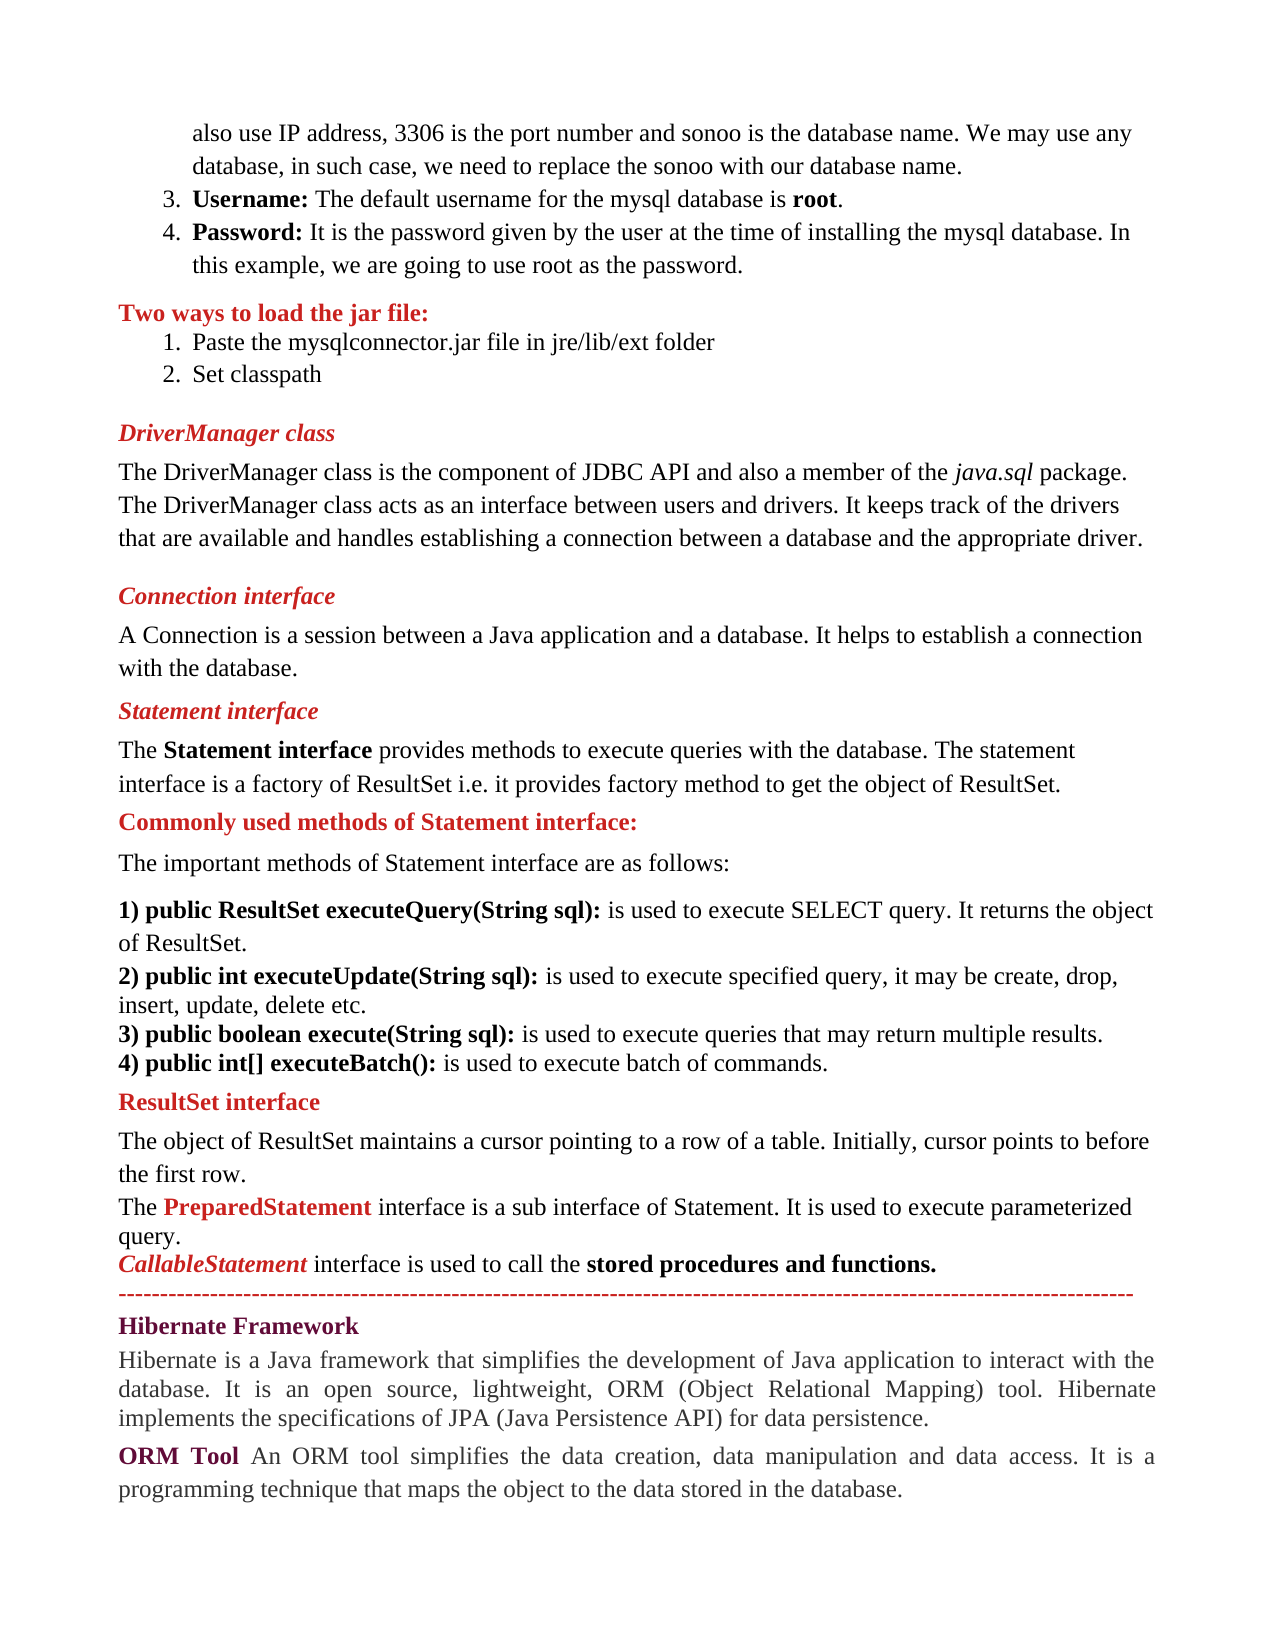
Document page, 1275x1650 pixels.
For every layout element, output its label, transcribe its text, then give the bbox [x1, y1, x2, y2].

text A Connection is a session between a Java application and a database. It helps to establish a connection with the database. [118, 620, 1157, 682]
text Hibernate Framework [118, 1307, 1157, 1339]
subtitle Commonly used methods of Statement interface: [118, 807, 1157, 836]
subtitle ResultSet interface [118, 1087, 1157, 1116]
text -------------------------------------------------------------------------------------------------------------------------- [118, 1278, 1157, 1307]
list Paste the mysqlconnector.jar file in jre/lib/ext folder [162, 327, 1157, 355]
subtitle Connection interface [118, 581, 1157, 609]
list Password: It is the password given by the user at the time of installing the mysql database. In this example, we are going to use root as the password. [162, 217, 1157, 279]
text 2) public int executeUpdate(String sql): is used to execute specified query, it may be create, drop, insert, update, delete etc. [118, 961, 1157, 1019]
text 1) public ResultSet executeQuery(String sql): is used to execute SELECT query. It returns the object of ResultSet. [118, 895, 1157, 957]
text Hibernate is a Java framework that simplifies the development of Java application to interact with the database. It is an open source, lightweight, ORM (Object Relational Mapping) tool. Hibernate implements the specifications of JPA (Java Persistence API) for data persistence. [118, 1346, 1157, 1432]
list Username: The default username for the mysql database is root. [162, 184, 1157, 213]
list Set classpath [162, 359, 1157, 388]
text CallableStatement interface is used to call the stored procedures and functions. [118, 1249, 1157, 1278]
list also use IP address, 3306 is the port number and sonoo is the database name. We may use any database, in such case, we need to replace the sonoo with our database name. [162, 118, 1157, 180]
text The object of ResultSet maintains a cursor pointing to a row of a table. Initially, cursor points to before the first row. [118, 1126, 1157, 1188]
text The DriverManager class is the component of JDBC API and also a member of the java.sql package. The DriverManager class acts as an interface between users and drivers. It keeps track of the drivers that are available and handles establishing a connection between a database and the appropriate driver. [118, 457, 1157, 552]
text The Statement interface provides methods to execute queries with the database. The statement interface is a factory of ResultSet i.e. it provides factory method to get the object of ResultSet. [118, 736, 1157, 797]
text 4) public int[] executeBatch(): is used to execute batch of commands. [118, 1048, 1157, 1076]
text 3) public boolean execute(String sql): is used to execute queries that may return multiple results. [118, 1019, 1157, 1048]
text The PreparedStatement interface is a sub interface of Statement. It is used to execute parameterized query. [118, 1192, 1157, 1249]
subtitle Two ways to load the jar file: [118, 298, 1157, 327]
text The important methods of Statement interface are as follows: [118, 848, 1157, 877]
subtitle Statement interface [118, 696, 1157, 725]
text ORM Tool An ORM tool simplifies the data creation, data manipulation and data access. It is a programming technique that maps the object to the data stored in the database. [118, 1438, 1157, 1503]
subtitle DriverManager class [118, 418, 1157, 446]
